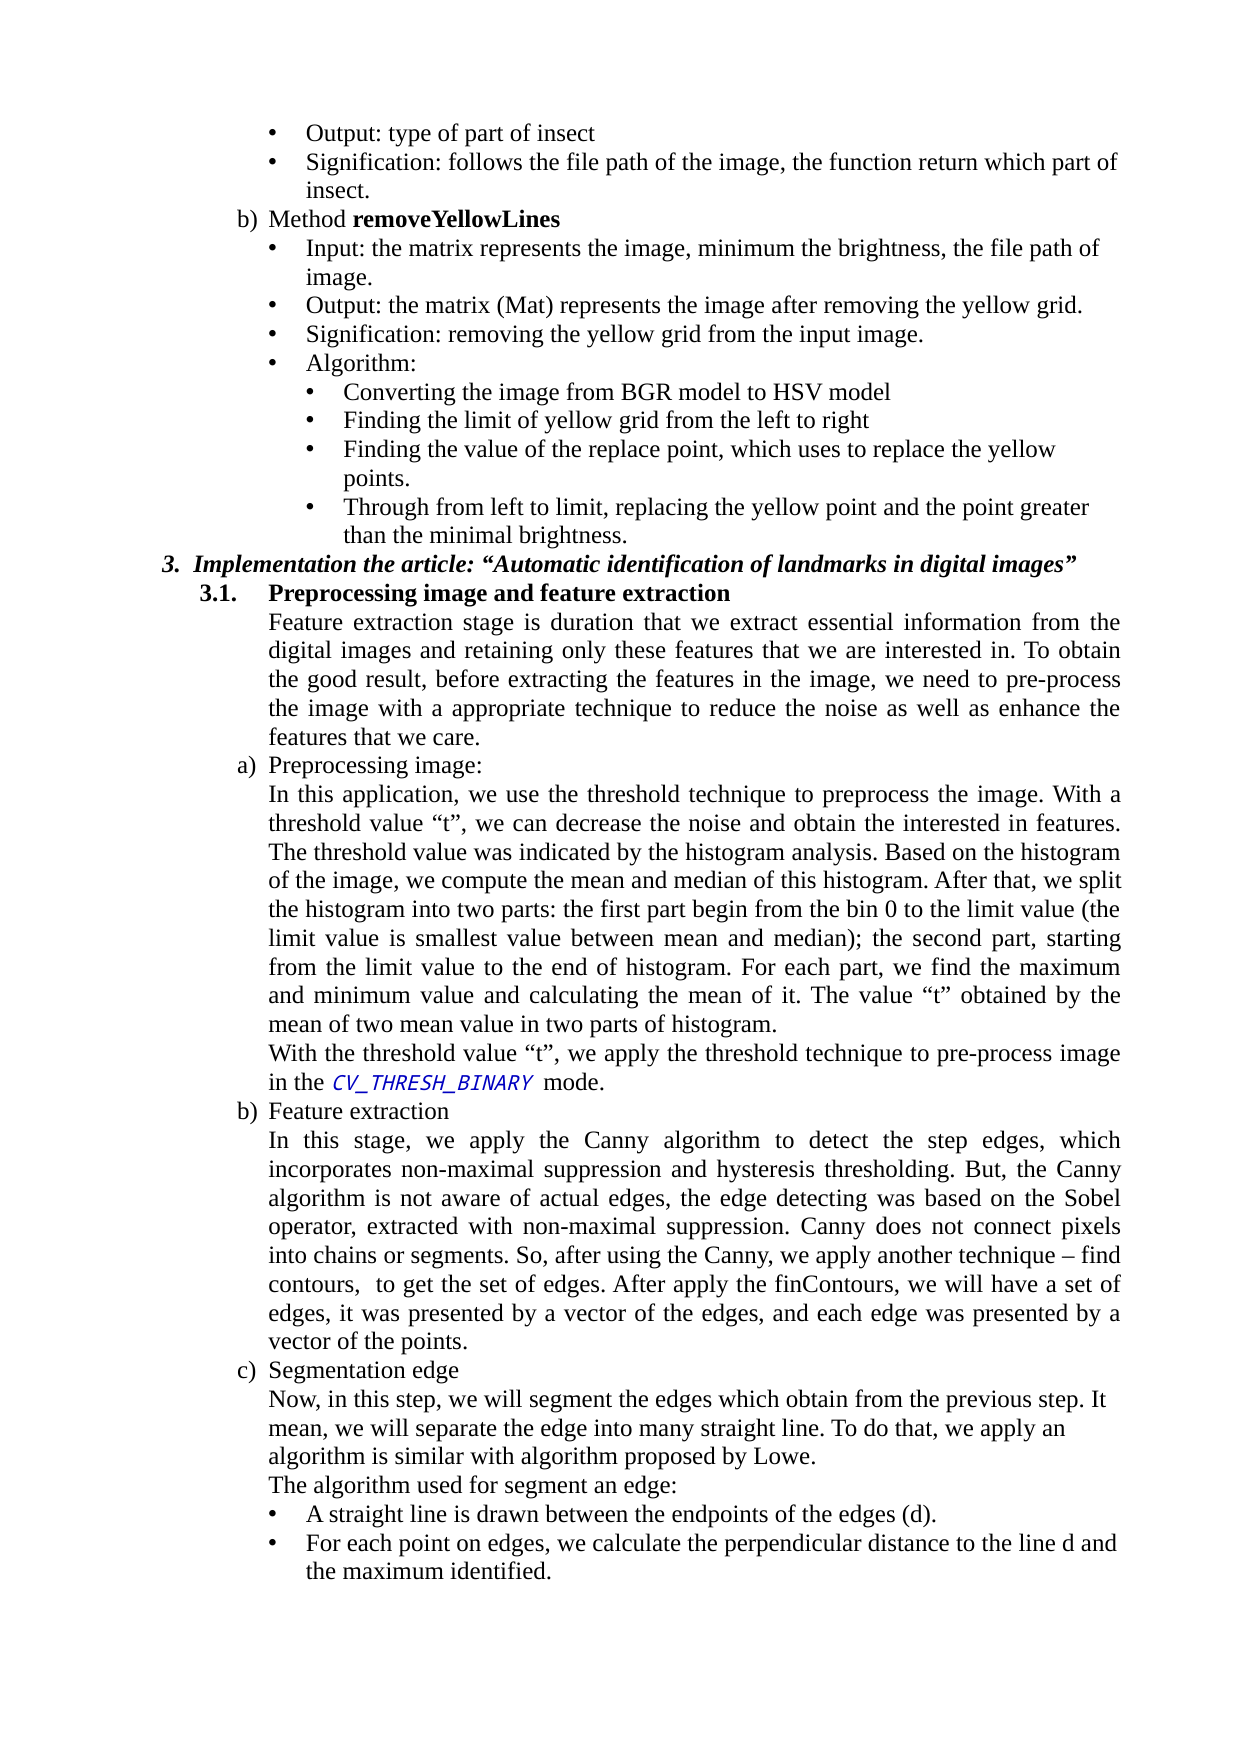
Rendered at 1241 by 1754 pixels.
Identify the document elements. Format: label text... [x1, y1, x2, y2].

list For each point on edges, we calculate the perpendicular distance to the line d and the maximum identified. [268, 1528, 1122, 1585]
list With the threshold value “t”, we apply the threshold technique to pre-process image in the CV_THRESH_BINARY mode. [231, 1038, 1122, 1096]
list In this application, we use the threshold technique to preprocess the image. With a threshold value “t”, we can decrease the noise and obtain the interested in features. The threshold value was indicated by the histogram analysis. Based on the histogram of the image, we compute the mean and median of this histogram. After that, we split the histogram into two parts: the first part begin from the bin 0 to the limit value (the limit value is smallest value between mean and median); the second part, starting from the limit value to the end of histogram. For each part, we find the maximum and minimum value and calculating the mean of it. The value “t” obtained by the mean of two mean value in two parts of histogram. [231, 779, 1122, 1038]
list Feature extraction [231, 1096, 1122, 1125]
list Converting the image from BGR model to HSV model [306, 377, 1122, 406]
list Finding the limit of yellow grid from the left to right [306, 406, 1122, 434]
list Feature extraction stage is duration that we extract essential information from the digital images and retaining only these features that we are interested in. To obtain the good result, before extracting the features in the image, we need to pre-process the image with a appropriate technique to reduce the noise as well as enhance the features that we care. [231, 607, 1122, 751]
list Output: type of part of insect [268, 118, 1122, 147]
list Output: the matrix (Mat) represents the image after removing the yellow grid. [268, 291, 1122, 319]
list Implementation the article: “Automatic identification of landmarks in digital images” [156, 549, 1122, 578]
list Preprocessing image: [231, 751, 1122, 779]
list Through from left to limit, replacing the yellow point and the point greater than the minimal brightness. [306, 492, 1122, 549]
list Input: the matrix represents the image, minimum the brightness, the file path of image. [268, 233, 1122, 291]
list Signification: follows the file path of the image, the function return which part of insect. [268, 147, 1122, 204]
list Segmentation edge [231, 1355, 1122, 1384]
list Signification: removing the yellow grid from the input image. [268, 319, 1122, 348]
list Algorithm: [268, 348, 1122, 377]
list Finding the value of the replace point, which uses to replace the yellow points. [306, 434, 1122, 492]
list In this stage, we apply the Canny algorithm to detect the step edges, which incorporates non-maximal suppression and hysteresis thresholding. But, the Canny algorithm is not aware of actual edges, the edge detecting was based on the Sobel operator, extracted with non-maximal suppression. Canny does not connect pixels into chains or segments. So, after using the Canny, we apply another technique – find contours, to get the set of edges. After apply the finContours, we will have a set of edges, it was presented by a vector of the edges, and each edge was presented by a vector of the points. [231, 1125, 1122, 1355]
list Now, in this step, we will segment the edges which obtain from the previous step. It mean, we will separate the edge into many straight line. To do that, we apply an algorithm is similar with algorithm proposed by Lowe. [231, 1384, 1122, 1470]
list Preprocessing image and feature extraction [193, 578, 1122, 607]
list A straight line is drawn between the endpoints of the edges (d). [268, 1499, 1122, 1528]
list Method removeYellowLines [231, 204, 1122, 233]
list The algorithm used for segment an edge: [231, 1470, 1122, 1499]
